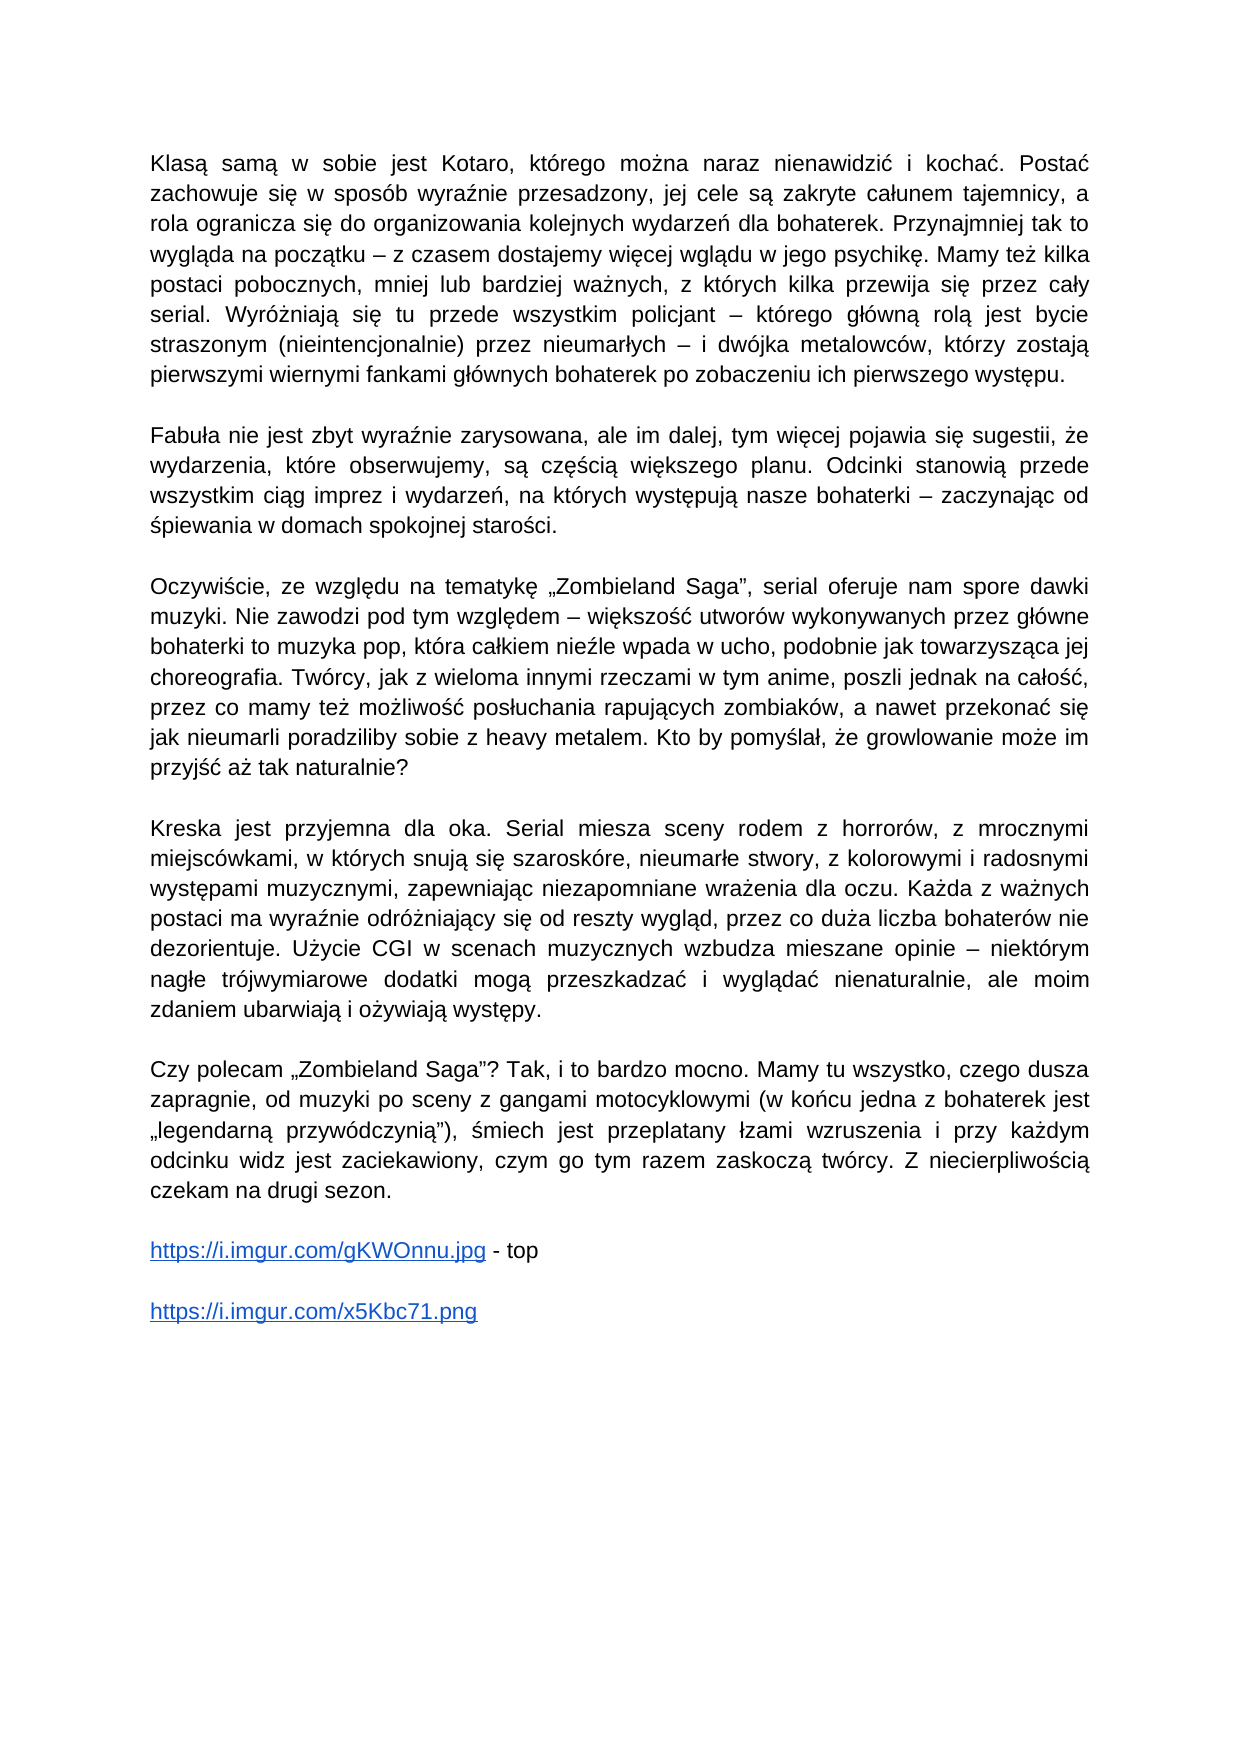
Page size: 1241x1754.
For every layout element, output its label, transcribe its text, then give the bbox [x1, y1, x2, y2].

text Czy polecam „Zombieland Saga”? Tak, i to bardzo mocno. Mamy tu wszystko, czego dusza zapragnie, od muzyki po sceny z gangami motocyklowymi (w końcu jedna z bohaterek jest „legendarną przywódczynią”), śmiech jest przeplatany łzami wzruszenia i przy każdym odcinku widz jest zaciekawiony, czym go tym razem zaskoczą twórcy. Z niecierpliwością czekam na drugi sezon. [150, 1056, 1090, 1203]
text Fabuła nie jest zbyt wyraźnie zarysowana, ale im dalej, tym więcej pojawia się sugestii, że wydarzenia, które obserwujemy, są częścią większego planu. Odcinki stanowią przede wszystkim ciąg imprez i wydarzeń, na których występują nasze bohaterki – zaczynając od śpiewania w domach spokojnej starości. [150, 422, 1090, 539]
text Kreska jest przyjemna dla oka. Serial miesza sceny rodem z horrorów, z mrocznymi miejscówkami, w których snują się szaroskóre, nieumarłe stwory, z kolorowymi i radosnymi występami muzycznymi, zapewniając niezapomniane wrażenia dla oczu. Każda z ważnych postaci ma wyraźnie odróżniający się od reszty wygląd, przez co duża liczba bohaterów nie dezorientuje. Użycie CGI w scenach muzycznych wzbudza mieszane opinie – niektórym nagłe trójwymiarowe dodatki mogą przeszkadzać i wyglądać nienaturalnie, ale moim zdaniem ubarwiają i ożywiają występy. [150, 814, 1090, 1022]
text https://i.imgur.com/gKWOnnu.jpg - top [150, 1237, 1090, 1264]
text https://i.imgur.com/x5Kbc71.png [150, 1298, 1090, 1324]
text Oczywiście, ze względu na tematykę „Zombieland Saga”, serial oferuje nam spore dawki muzyki. Nie zawodzi pod tym względem – większość utworów wykonywanych przez główne bohaterki to muzyka pop, która całkiem nieźle wpada w ucho, podobnie jak towarzysząca jej choreografia. Twórcy, jak z wieloma innymi rzeczami w tym anime, poszli jednak na całość, przez co mamy też możliwość posłuchania rapujących zombiaków, a nawet przekonać się jak nieumarli poradziliby sobie z heavy metalem. Kto by pomyślał, że growlowanie może im przyjść aż tak naturalnie? [150, 573, 1090, 781]
text Klasą samą w sobie jest Kotaro, którego można naraz nienawidzić i kochać. Postać zachowuje się w sposób wyraźnie przesadzony, jej cele są zakryte całunem tajemnicy, a rola ogranicza się do organizowania kolejnych wydarzeń dla bohaterek. Przynajmniej tak to wygląda na początku – z czasem dostajemy więcej wglądu w jego psychikę. Mamy też kilka postaci pobocznych, mniej lub bardziej ważnych, z których kilka przewija się przez cały serial. Wyróżniają się tu przede wszystkim policjant – którego główną rolą jest bycie straszonym (nieintencjonalnie) przez nieumarłych – i dwójka metalowców, którzy zostają pierwszymi wiernymi fankami głównych bohaterek po zobaczeniu ich pierwszego występu. [150, 150, 1090, 388]
